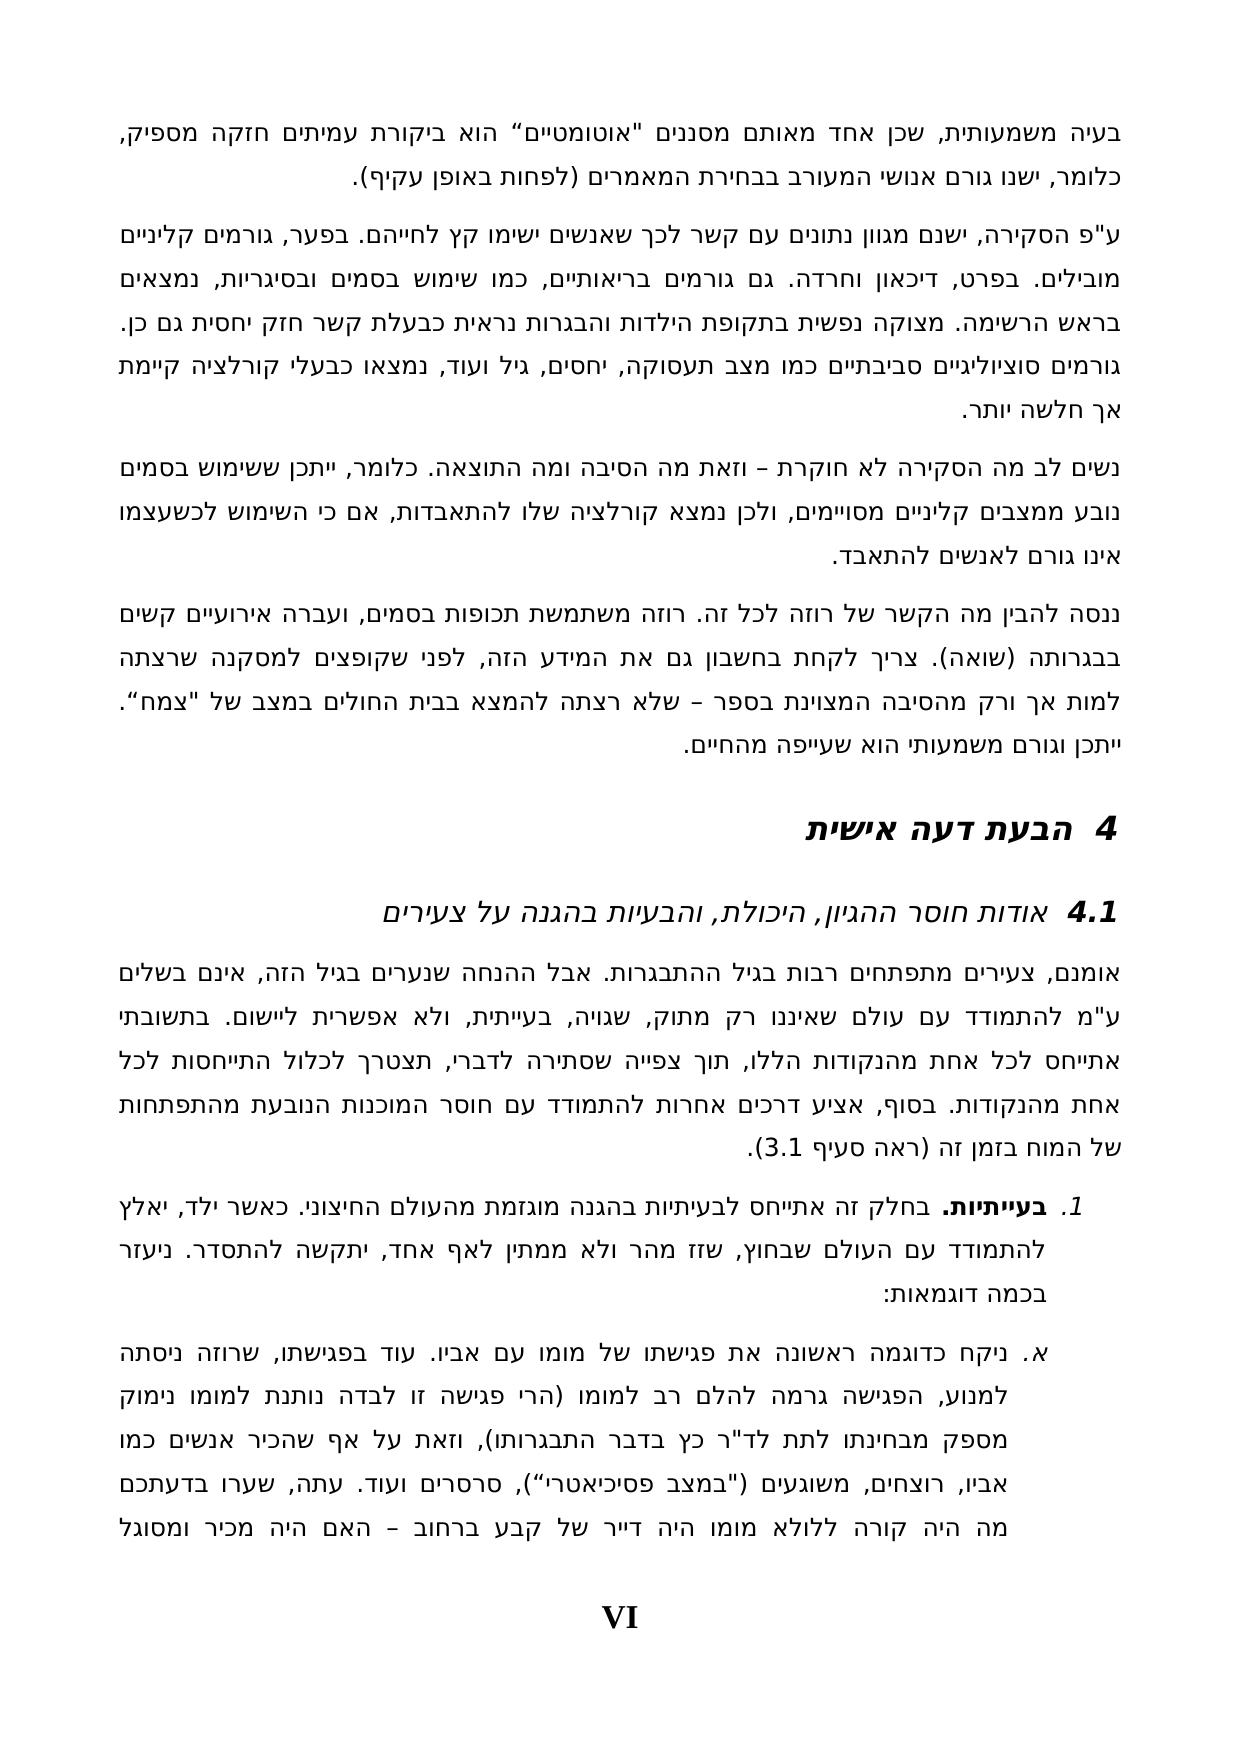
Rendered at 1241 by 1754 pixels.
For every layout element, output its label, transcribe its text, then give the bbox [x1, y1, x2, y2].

text בעיה משמעותית, שכן אחד מאותם מסננים "אוטומטיים“ הוא ביקורת עמיתים חזקה מספיק, כלומר, ישנו גורם אנושי המעורב בבחירת המאמרים (לפחות באופן עקיף). [118, 118, 1122, 191]
subtitle 4.1 אודות חוסר ההגיון, היכולת, והבעיות בהגנה על צעירים [118, 895, 1122, 929]
list בעייתיות. בחלק זה אתייחס לבעיתיות בהגנה מוגזמת מהעולם החיצוני. כאשר ילד, יאלץ להתמודד עם העולם שבחוץ, שזז מהר ולא ממתין לאף אחד, יתקשה להתסדר. ניעזר בכמה דוגמאות: [118, 1192, 1084, 1308]
text נשים לב מה הסקירה לא חוקרת – וזאת מה הסיבה ומה התוצאה. כלומר, ייתכן ששימוש בסמים נובע ממצבים קליניים מסויימים, ולכן נמצא קורלציה שלו להתאבדות, אם כי השימוש לכשעצמו אינו גורם לאנשים להתאבד. [118, 453, 1122, 570]
text אומנם, צעירים מתפתחים רבות בגיל ההתבגרות. אבל ההנחה שנערים בגיל הזה, אינם בשלים ע"מ להתמודד עם עולם שאיננו רק מתוק, שגויה, בעייתית, ולא אפשרית ליישום. בתשובתי אתייחס לכל אחת מהנקודות הללו, תוך צפייה שסתירה לדברי, תצטרך לכלול התייחסות לכל אחת מהנקודות. בסוף, אציע דרכים אחרות להתמודד עם חוסר המוכנות הנובעת מהתפתחות של המוח בזמן זה (ראה סעיף 3.1). [118, 958, 1122, 1163]
text ננסה להבין מה הקשר של רוזה לכל זה. רוזה משתמשת תכופות בסמים, ועברה אירועיים קשים בבגרותה (שואה). צריך לקחת בחשבון גם את המידע הזה, לפני שקופצים למסקנה שרצתה למות אך ורק מהסיבה המצוינת בספר – שלא רצתה להמצא בבית החולים במצב של "צמח“. ייתכן וגורם משמעותי הוא שעייפה מהחיים. [118, 599, 1122, 760]
subtitle 4 הבעת דעה אישית [118, 810, 1122, 849]
list ניקח כדוגמה ראשונה את פגישתו של מומו עם אביו. עוד בפגישתו, שרוזה ניסתה למנוע, הפגישה גרמה להלם רב למומו (הרי פגישה זו לבדה נותנת למומו נימוק מספק מבחינתו לתת לד"ר כץ בדבר התבגרותו), וזאת על אף שהכיר אנשים כמו אביו, רוצחים, משוגעים ("במצב פסיכיאטרי“), סרסרים ועוד. עתה, שערו בדעתכם מה היה קורה ללולא מומו היה דייר של קבע ברחוב – האם היה מכיר ומסוגל [118, 1338, 1047, 1542]
text ע"פ הסקירה, ישנם מגוון נתונים עם קשר לכך שאנשים ישימו קץ לחייהם. בפער, גורמים קליניים מובילים. בפרט, דיכאון וחרדה. גם גורמים בריאותיים, כמו שימוש בסמים ובסיגריות, נמצאים בראש הרשימה. מצוקה נפשית בתקופת הילדות והבגרות נראית כבעלת קשר חזק יחסית גם כן. גורמים סוציוליגיים סביבתיים כמו מצב תעסוקה, יחסים, גיל ועוד, נמצאו כבעלי קורלציה קיימת אך חלשה יותר. [118, 220, 1122, 424]
